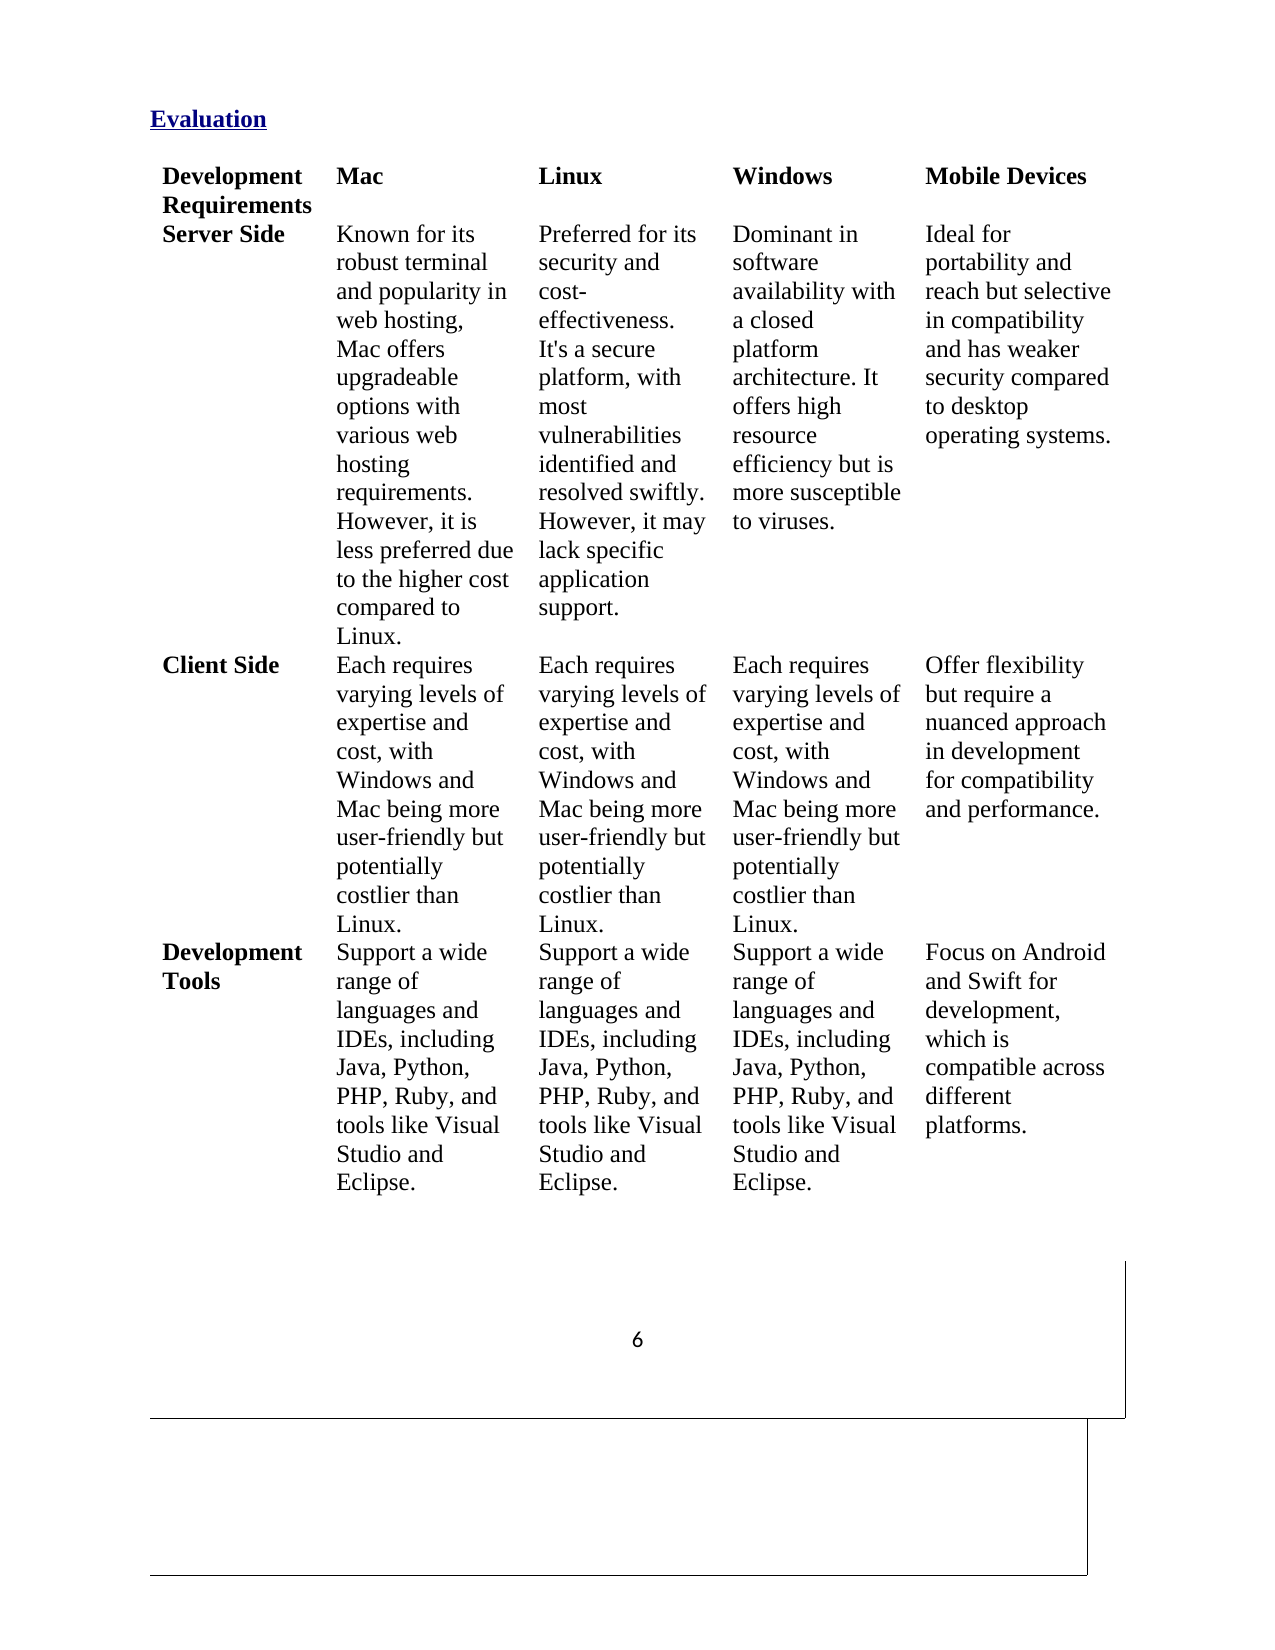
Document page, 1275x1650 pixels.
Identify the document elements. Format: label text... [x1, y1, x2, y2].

table_header Development Requirements [150, 161, 324, 219]
table_header Mobile Devices [913, 161, 1125, 219]
table_cell Focus on Android and Swift for development, which is compatible across different platforms. [913, 938, 1125, 1196]
table_cell Offer flexibility but require a nuanced approach in development for compatibility and performance. [913, 650, 1125, 937]
table_cell Known for its robust terminal and popularity in web hosting, Mac offers upgradeable options with various web hosting requirements. However, it is less preferred due to the higher cost compared to Linux. [324, 219, 526, 650]
table_cell Each requires varying levels of expertise and cost, with Windows and Mac being more user-friendly but potentially costlier than Linux. [324, 650, 526, 937]
table_cell Client Side [150, 650, 324, 937]
table_cell Support a wide range of languages and IDEs, including Java, Python, PHP, Ruby, and tools like Visual Studio and Eclipse. [526, 938, 721, 1196]
table_cell Dominant in software availability with a closed platform architecture. It offers high resource efficiency but is more susceptible to viruses. [721, 219, 913, 650]
table_cell Preferred for its security and cost-effectiveness. It's a secure platform, with most vulnerabilities identified and resolved swiftly. However, it may lack specific application support. [526, 219, 721, 650]
table_header Linux [526, 161, 721, 219]
table_cell Each requires varying levels of expertise and cost, with Windows and Mac being more user-friendly but potentially costlier than Linux. [721, 650, 913, 937]
table_header Windows [721, 161, 913, 219]
table_cell Each requires varying levels of expertise and cost, with Windows and Mac being more user-friendly but potentially costlier than Linux. [526, 650, 721, 937]
table_cell Development Tools [150, 938, 324, 1196]
table_cell Server Side [150, 219, 324, 650]
subtitle Evaluation [150, 104, 1125, 132]
table_header Mac [324, 161, 526, 219]
table_cell Support a wide range of languages and IDEs, including Java, Python, PHP, Ruby, and tools like Visual Studio and Eclipse. [721, 938, 913, 1196]
table_cell Ideal for portability and reach but selective in compatibility and has weaker security compared to desktop operating systems. [913, 219, 1125, 650]
table_cell Support a wide range of languages and IDEs, including Java, Python, PHP, Ruby, and tools like Visual Studio and Eclipse. [324, 938, 526, 1196]
